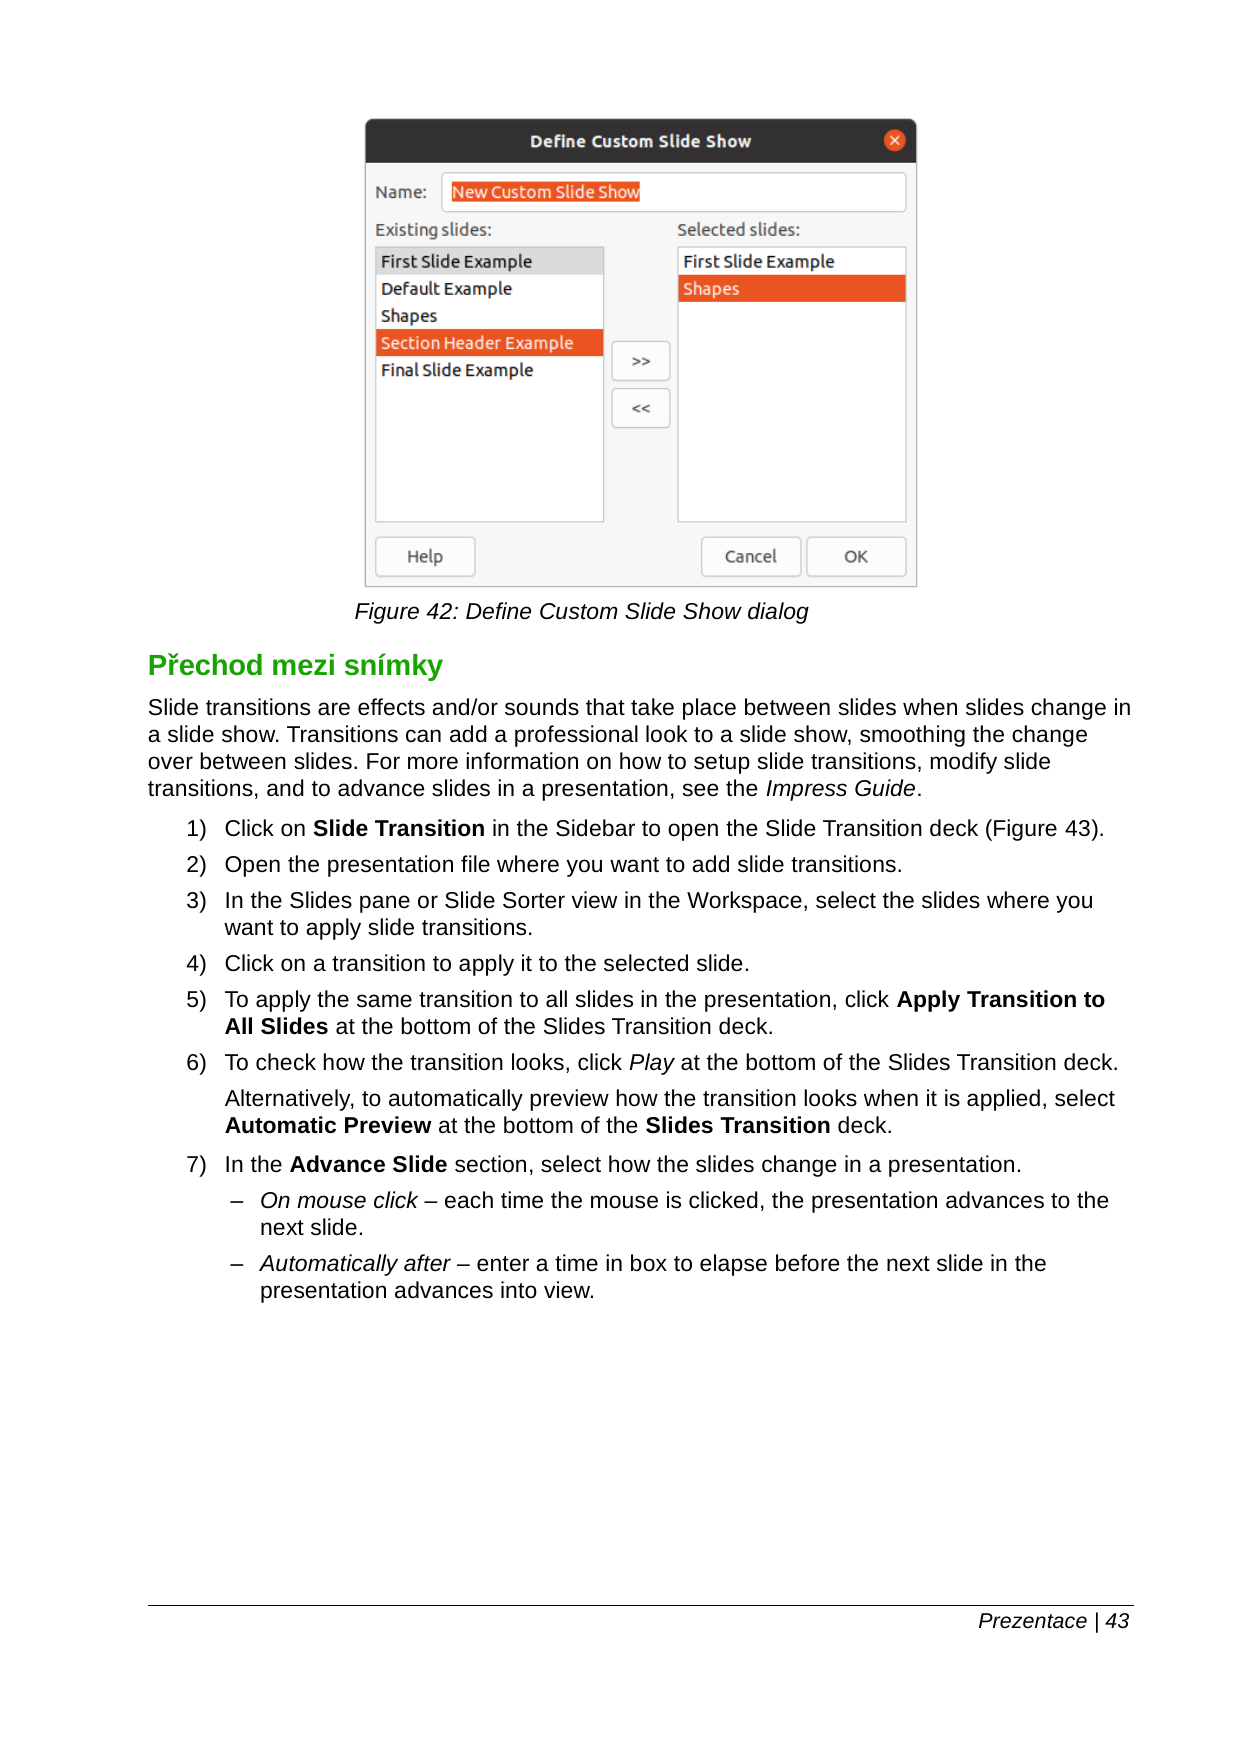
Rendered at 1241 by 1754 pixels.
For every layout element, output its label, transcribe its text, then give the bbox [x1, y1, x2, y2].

text Figure 42: Define Custom Slide Show dialog [354, 598, 927, 624]
list To check how the transition looks, click Play at the bottom of the Slides Transition deck. [207, 1048, 1134, 1075]
picture [354, 118, 928, 598]
subtitle Přechod mezi snímky [148, 648, 1134, 682]
text Alternatively, to automatically preview how the transition looks when it is applied, select Automatic Preview at the bottom of the Slides Transition deck. [224, 1084, 1134, 1138]
list Click on Slide Transition in the Sidebar to open the Slide Transition deck (Figure 43). [207, 814, 1134, 841]
text Slide transitions are effects and/or sounds that take place between slides when slides change in a slide show. Transitions can add a professional look to a slide show, smoothing the change over between slides. For more information on how to setup slide transitions, modify slide transitions, and to advance slides in a presentation, see the Impress Guide. [148, 693, 1134, 802]
list To apply the same transition to all slides in the presentation, click Apply Transition to All Slides at the bottom of the Slides Transition deck. [207, 985, 1134, 1039]
list In the Slides pane or Slide Sorter view in the Workspace, select the slides where you want to apply slide transitions. [207, 886, 1134, 940]
list Click on a transition to apply it to the selected slide. [207, 949, 1134, 976]
list Open the presentation file where you want to add slide transitions. [207, 850, 1134, 877]
list In the Advance Slide section, select how the slides change in a presentation. [207, 1151, 1134, 1178]
list Automatically after – enter a time in box to elapse before the next slide in the presentation advances into view. [230, 1249, 1134, 1304]
list On mouse click – each time the mouse is clicked, the presentation advances to the next slide. [230, 1187, 1134, 1241]
